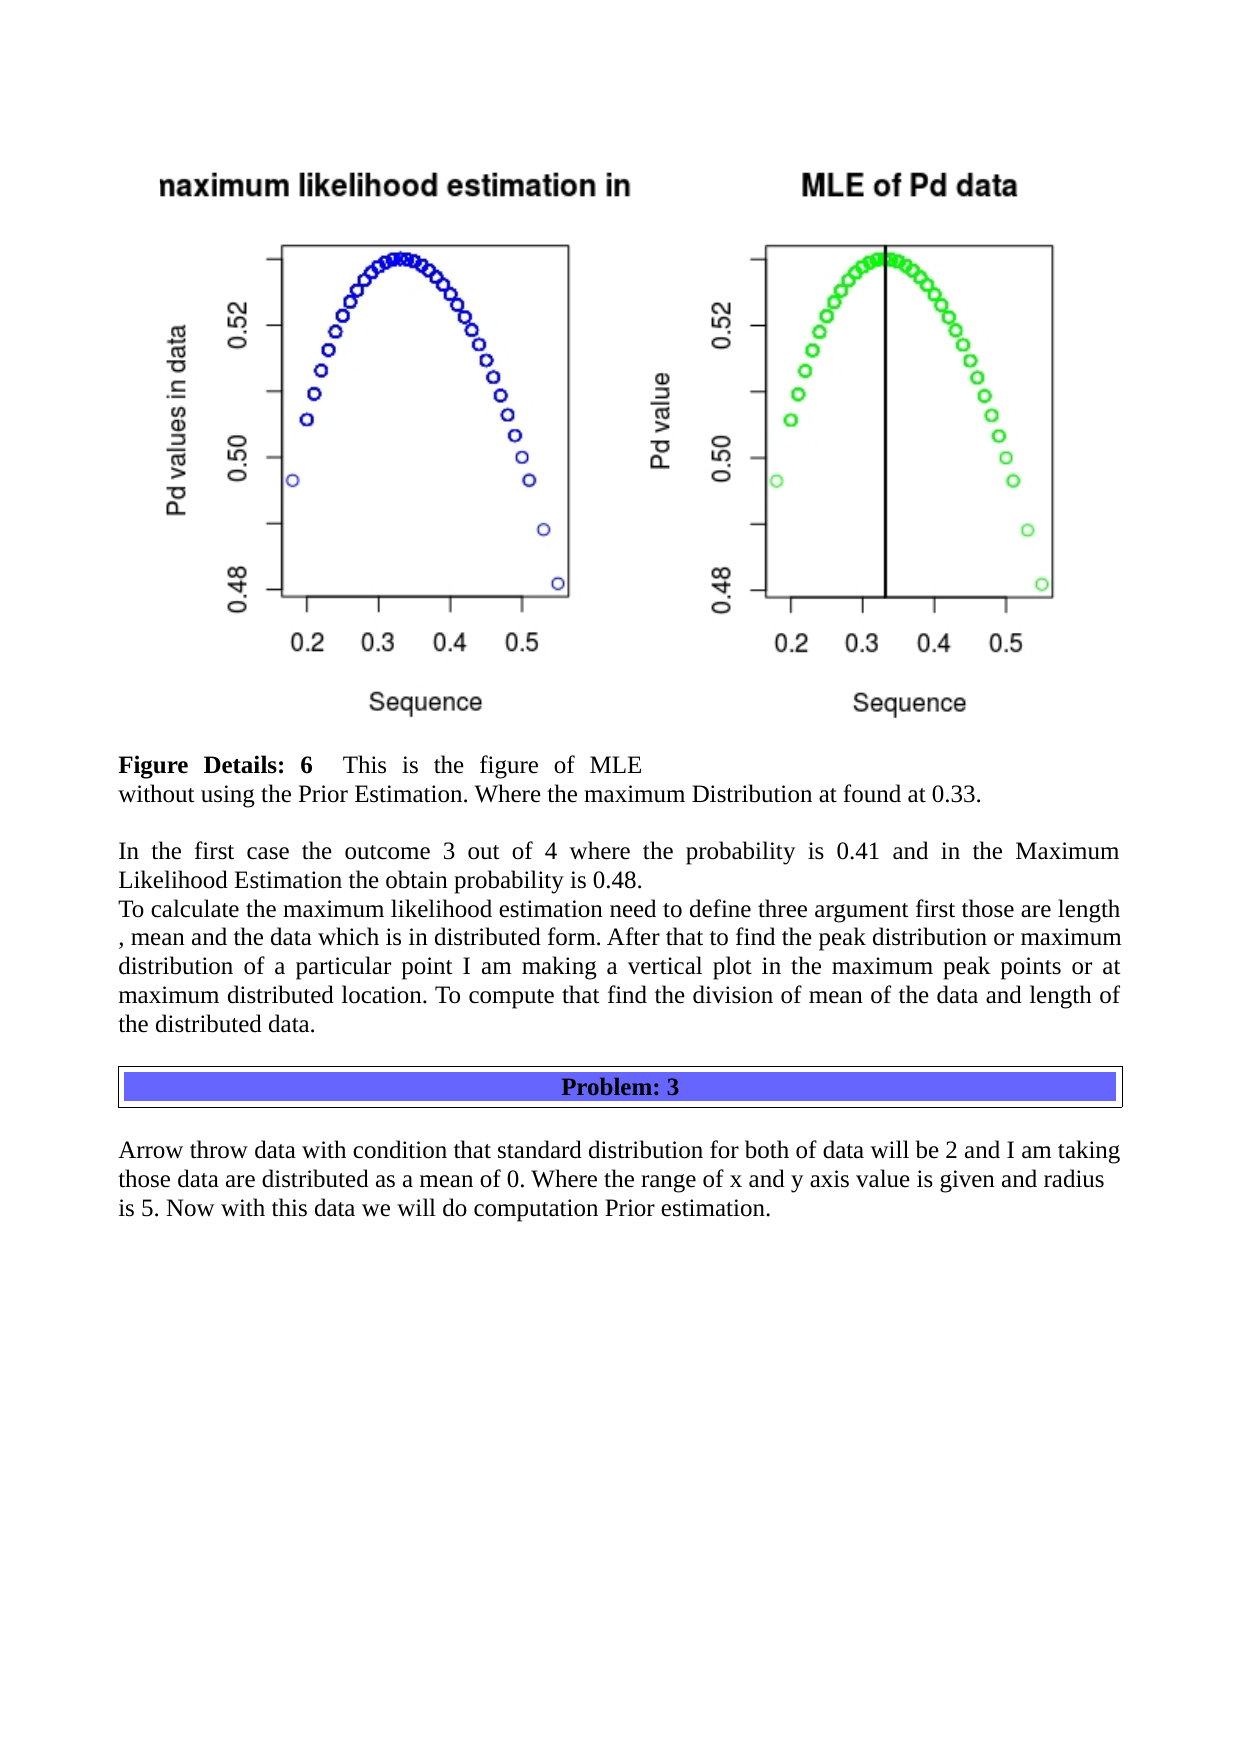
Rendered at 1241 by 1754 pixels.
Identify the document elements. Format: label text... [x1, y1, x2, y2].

table_header Problem: 3 [119, 1067, 1122, 1107]
text In the first case the outcome 3 out of 4 where the probability is 0.41 and in the Maximum Likelihood Estimation the obtain probability is 0.48. [118, 836, 1122, 894]
picture [159, 123, 632, 750]
text Arrow throw data with condition that standard distribution for both of data will be 2 and I am taking those data are distributed as a mean of 0. Where the range of x and y axis value is given and radius is 5. Now with this data we will do computation Prior estimation. [118, 1135, 1122, 1222]
text To calculate the maximum likelihood estimation need to define three argument first those are length , mean and the data which is in distributed form. After that to find the peak distribution or maximum distribution of a particular point I am making a vertical plot in the maximum peak points or at maximum distributed location. To compute that find the division of mean of the data and length of the distributed data. [118, 894, 1122, 1037]
picture [643, 123, 1115, 751]
text Figure Details: 6 This is the figure of MLE without using the Prior Estimation. Where the maximum Distribution at found at 0.33. [118, 636, 1122, 807]
